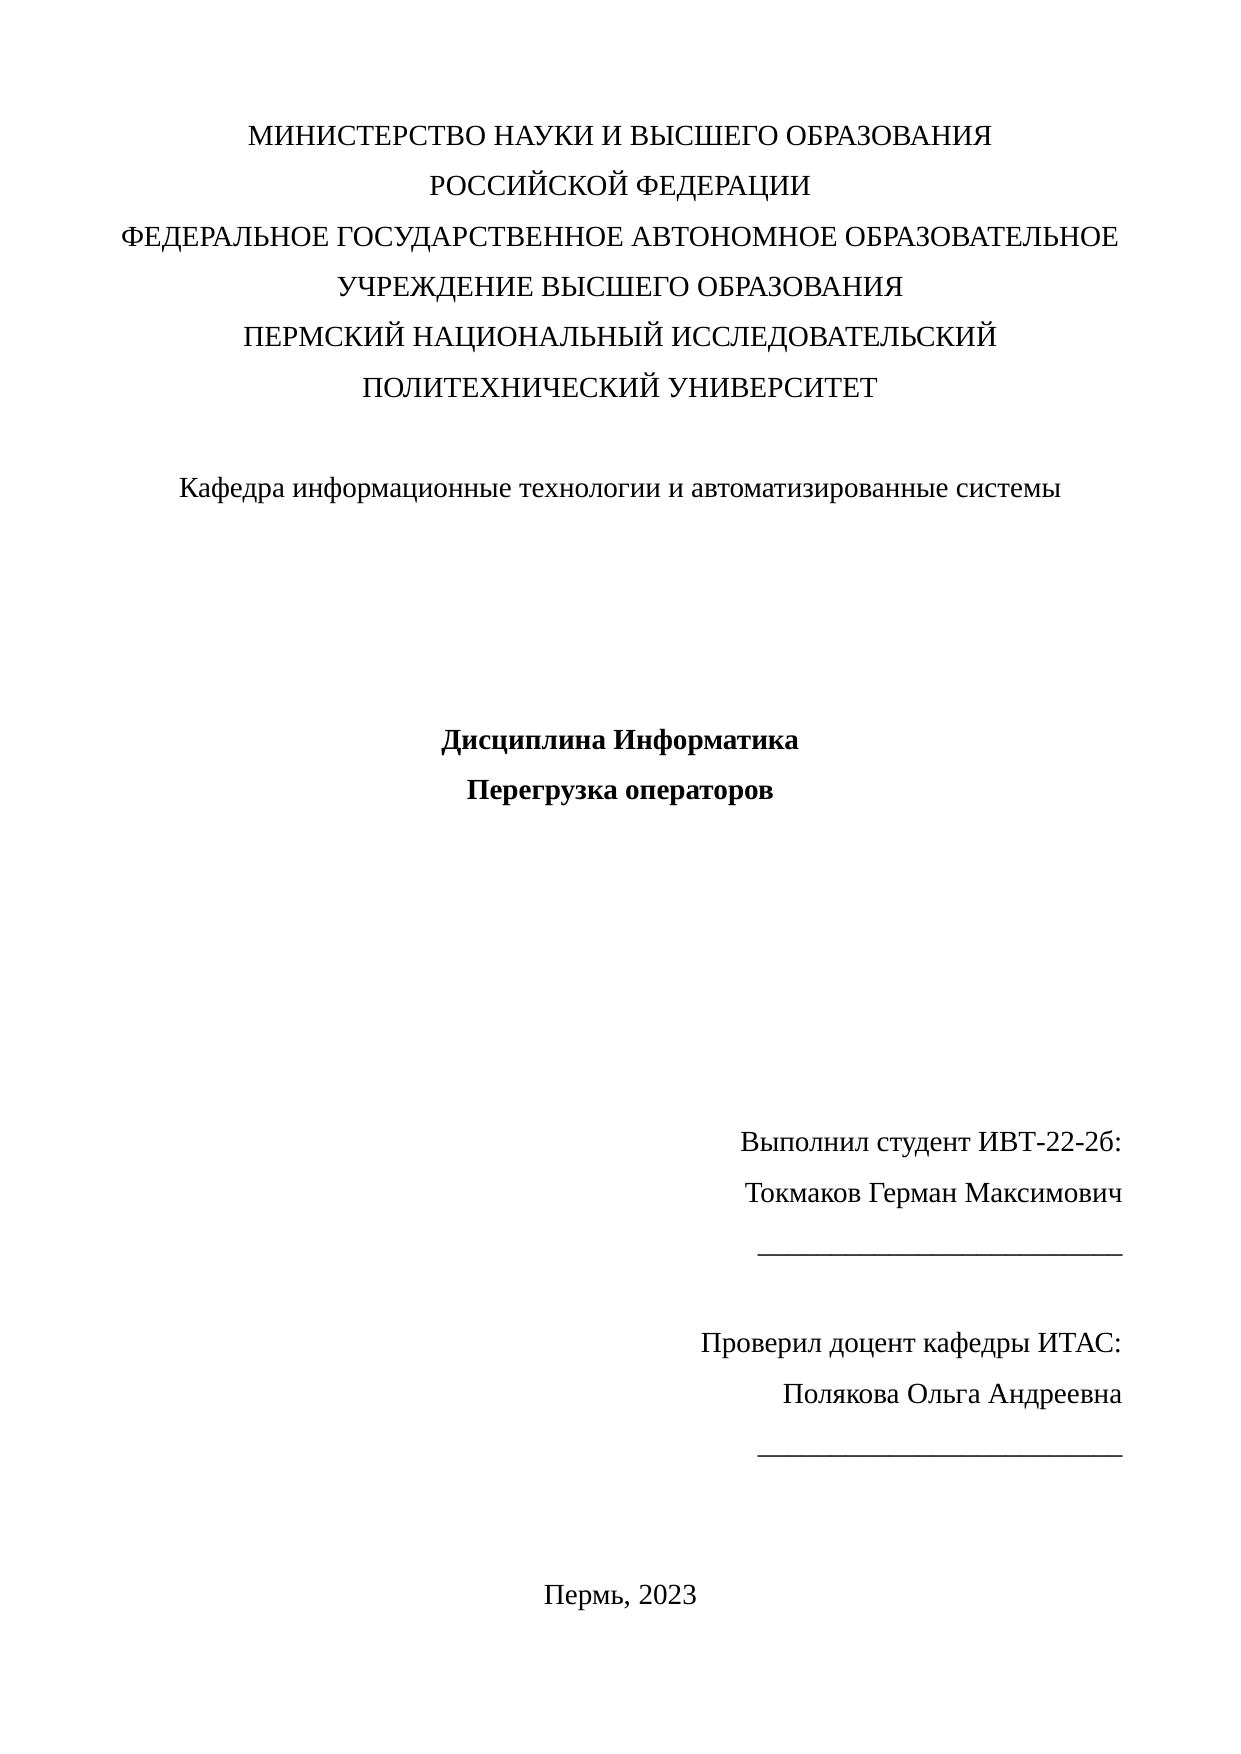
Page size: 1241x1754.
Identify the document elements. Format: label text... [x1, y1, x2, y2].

text Проверил доцент кафедры ИТАС: [118, 1326, 1122, 1359]
text Пермь, 2023 [118, 1577, 1122, 1611]
text МИНИСТЕРСТВО НАУКИ И ВЫСШЕГО ОБРАЗОВАНИЯ РОССИЙСКОЙ ФЕДЕРАЦИИ [118, 118, 1122, 202]
text Токмаков Герман Максимович [118, 1175, 1122, 1208]
text _________________________ [118, 1225, 1122, 1258]
text Выполнил студент ИВТ-22-2б: [118, 1124, 1122, 1158]
text Дисциплина Информатика [118, 722, 1122, 755]
text Кафедра информационные технологии и автоматизированные системы [118, 470, 1122, 504]
text _________________________ [118, 1426, 1122, 1460]
text Перегрузка операторов [118, 772, 1122, 806]
text ФЕДЕРАЛЬНОЕ ГОСУДАРСТВЕННОЕ АВТОНОМНОЕ ОБРАЗОВАТЕЛЬНОЕ УЧРЕЖДЕНИЕ ВЫСШЕГО ОБРАЗОВАНИЯ [118, 219, 1122, 303]
text ПЕРМСКИЙ НАЦИОНАЛЬНЫЙ ИССЛЕДОВАТЕЛЬСКИЙ ПОЛИТЕХНИЧЕСКИЙ УНИВЕРСИТЕТ [118, 319, 1122, 403]
text Полякова Ольга Андреевна [118, 1376, 1122, 1409]
